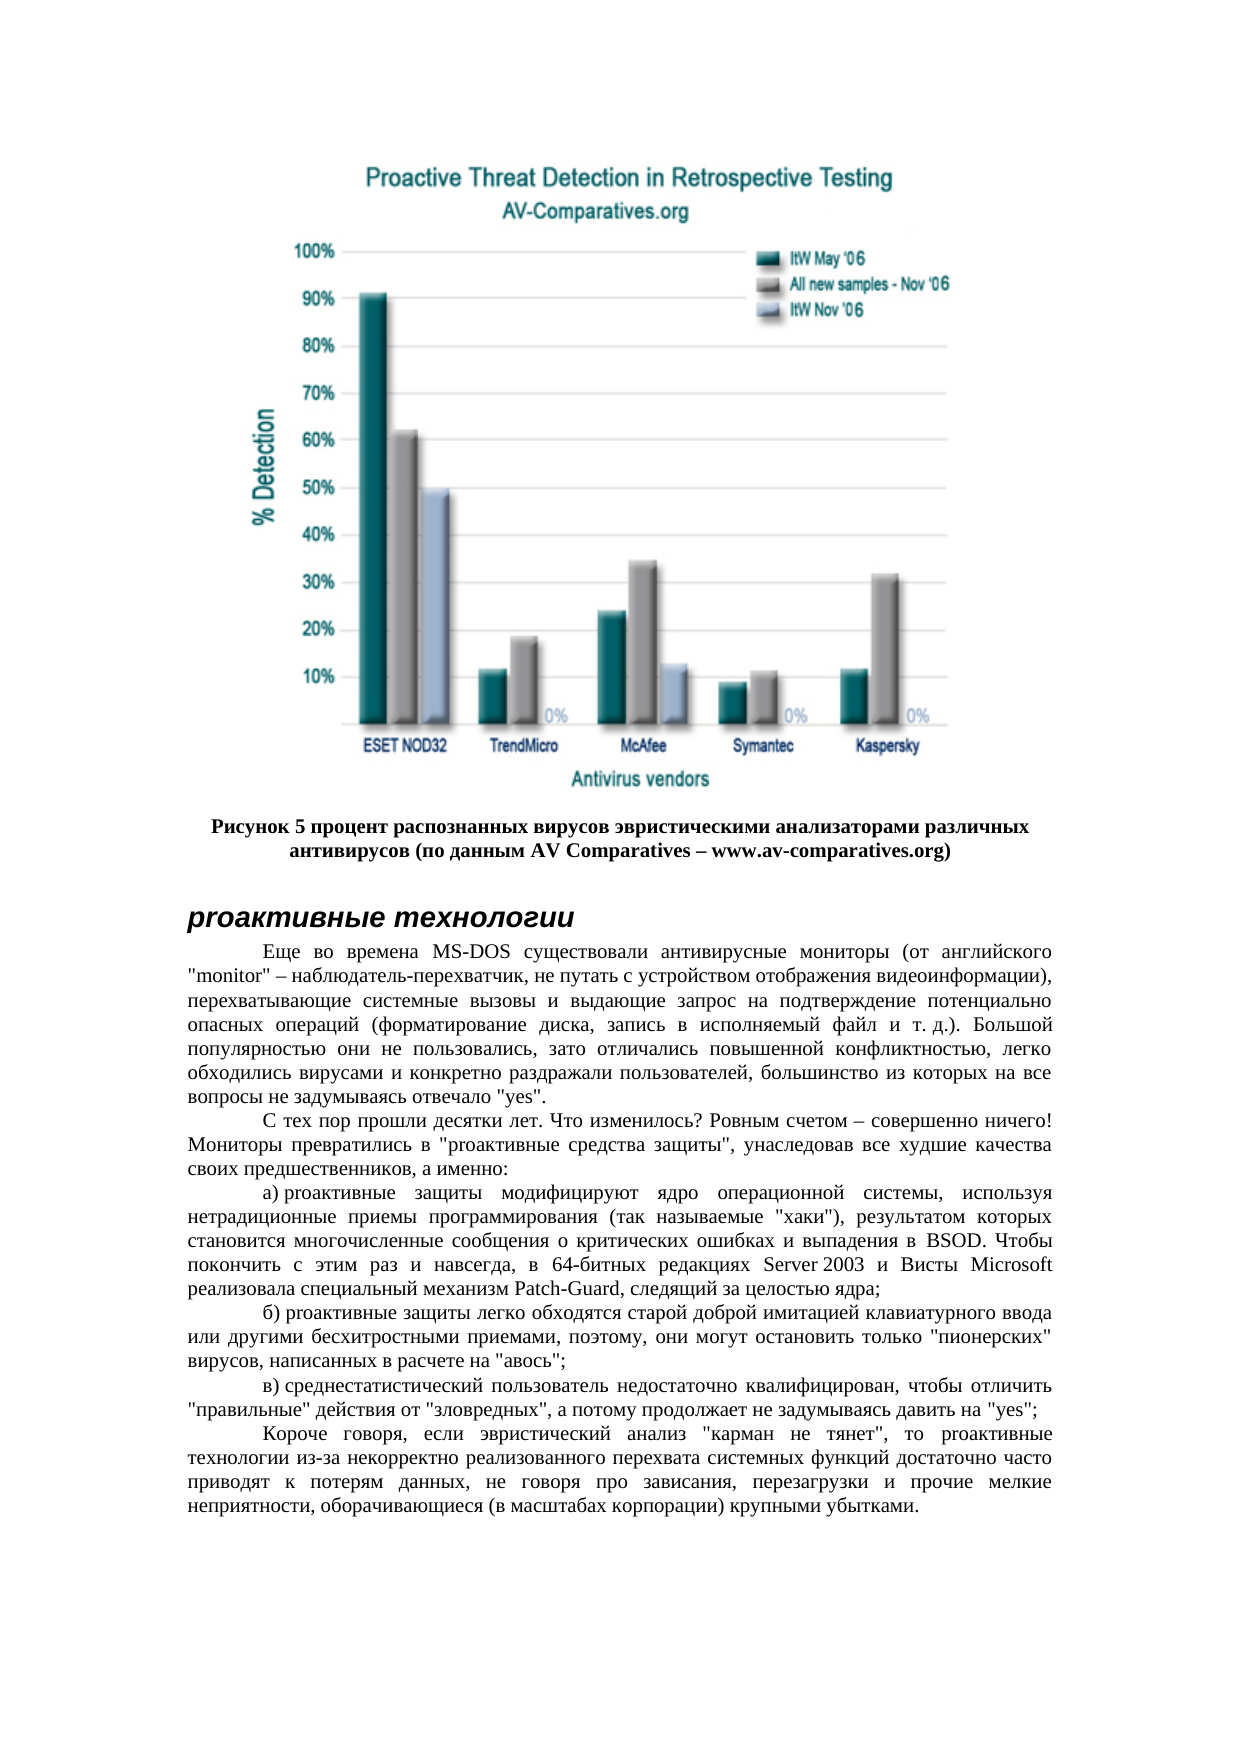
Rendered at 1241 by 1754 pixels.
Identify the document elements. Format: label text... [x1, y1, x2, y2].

text С тех пор прошли десятки лет. Что изменилось? Ровным счетом – совершенно ничего! Мониторы превратились в "proактивные средства защиты", унаследовав все худшие качества своих предшественников, а именно: [187, 1108, 1053, 1180]
text б) proактивные защиты легко обходятся старой доброй имитацией клавиатурного ввода или другими бесхитростными приемами, поэтому, они могут остановить только "пионерских" вирусов, написанных в расчете на "авось"; [187, 1300, 1053, 1372]
text Еще во времена MS-DOS существовали антивирусные мониторы (от английского "monitor" – наблюдатель-перехватчик, не путать с устройством отображения видеоинформации), перехватывающие системные вызовы и выдающие запрос на подтверждение потенциально опасных операций (форматирование диска, запись в исполняемый файл и т. д.). Большой популярностью они не пользовались, зато отличались повышенной конфликтностью, легко обходились вирусами и конкретно раздражали пользователей, большинство из которых на все вопросы не задумываясь отвечало "yes". [187, 939, 1053, 1108]
text Короче говоря, если эвристический анализ "карман не тянет", то proактивные технологии из-за некорректно реализованного перехвата системных функций достаточно часто приводят к потерям данных, не говоря про зависания, перезагрузки и прочие мелкие неприятности, оборачивающиеся (в масштабах корпорации) крупными убытками. [187, 1421, 1053, 1517]
picture [229, 150, 1011, 802]
subtitle proактивные технологии [187, 899, 1053, 933]
text а) proактивные защиты модифицируют ядро операционной системы, используя нетрадиционные приемы программирования (так называемые "хаки"), результатом которых становится многочисленные сообщения о критических ошибках и выпадения в BSOD. Чтобы покончить с этим раз и навсегда, в 64-битных редакциях Server 2003 и Висты Microsoft реализовала специальный механизм Patch-Guard, следящий за целостью ядра; [187, 1180, 1053, 1300]
text в) среднестатистический пользователь недостаточно квалифицирован, чтобы отличить "правильные" действия от "зловредных", а потому продолжает не задумываясь давить на "yes"; [187, 1372, 1053, 1421]
text Рисунок 5 процент распознанных вирусов эвристическими анализаторами различных антивирусов (по данным AV Comparatives – www.av-comparatives.org) [187, 814, 1053, 862]
